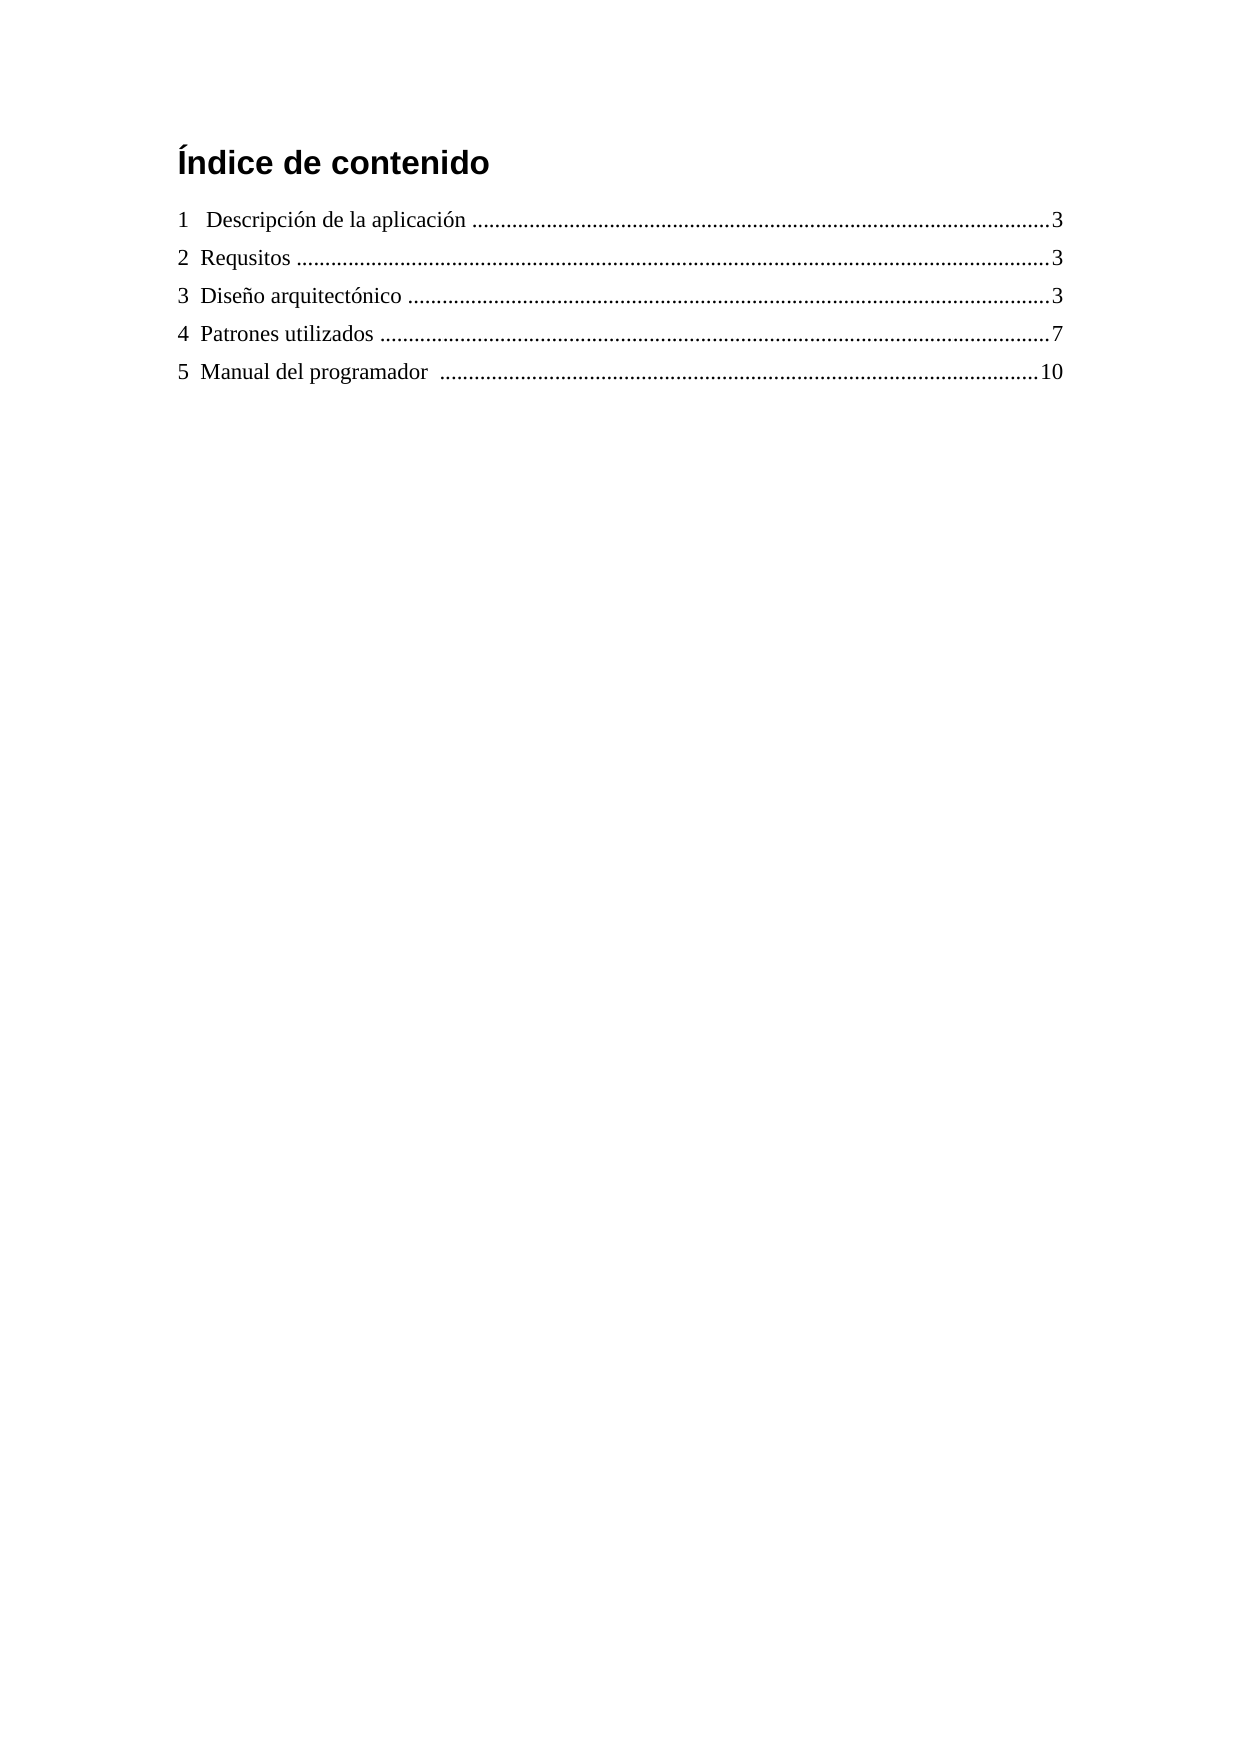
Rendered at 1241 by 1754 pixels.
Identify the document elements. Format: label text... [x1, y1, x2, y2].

subtitle Índice de contenido [177, 143, 1063, 182]
text 1 Descripción de la aplicación 3 [177, 206, 1063, 232]
text 5 Manual del programador 10 [177, 358, 1063, 385]
text 3 Diseño arquitectónico 3 [177, 282, 1063, 308]
text 4 Patrones utilizados 7 [177, 320, 1063, 347]
text 2 Requsitos 3 [177, 244, 1063, 270]
